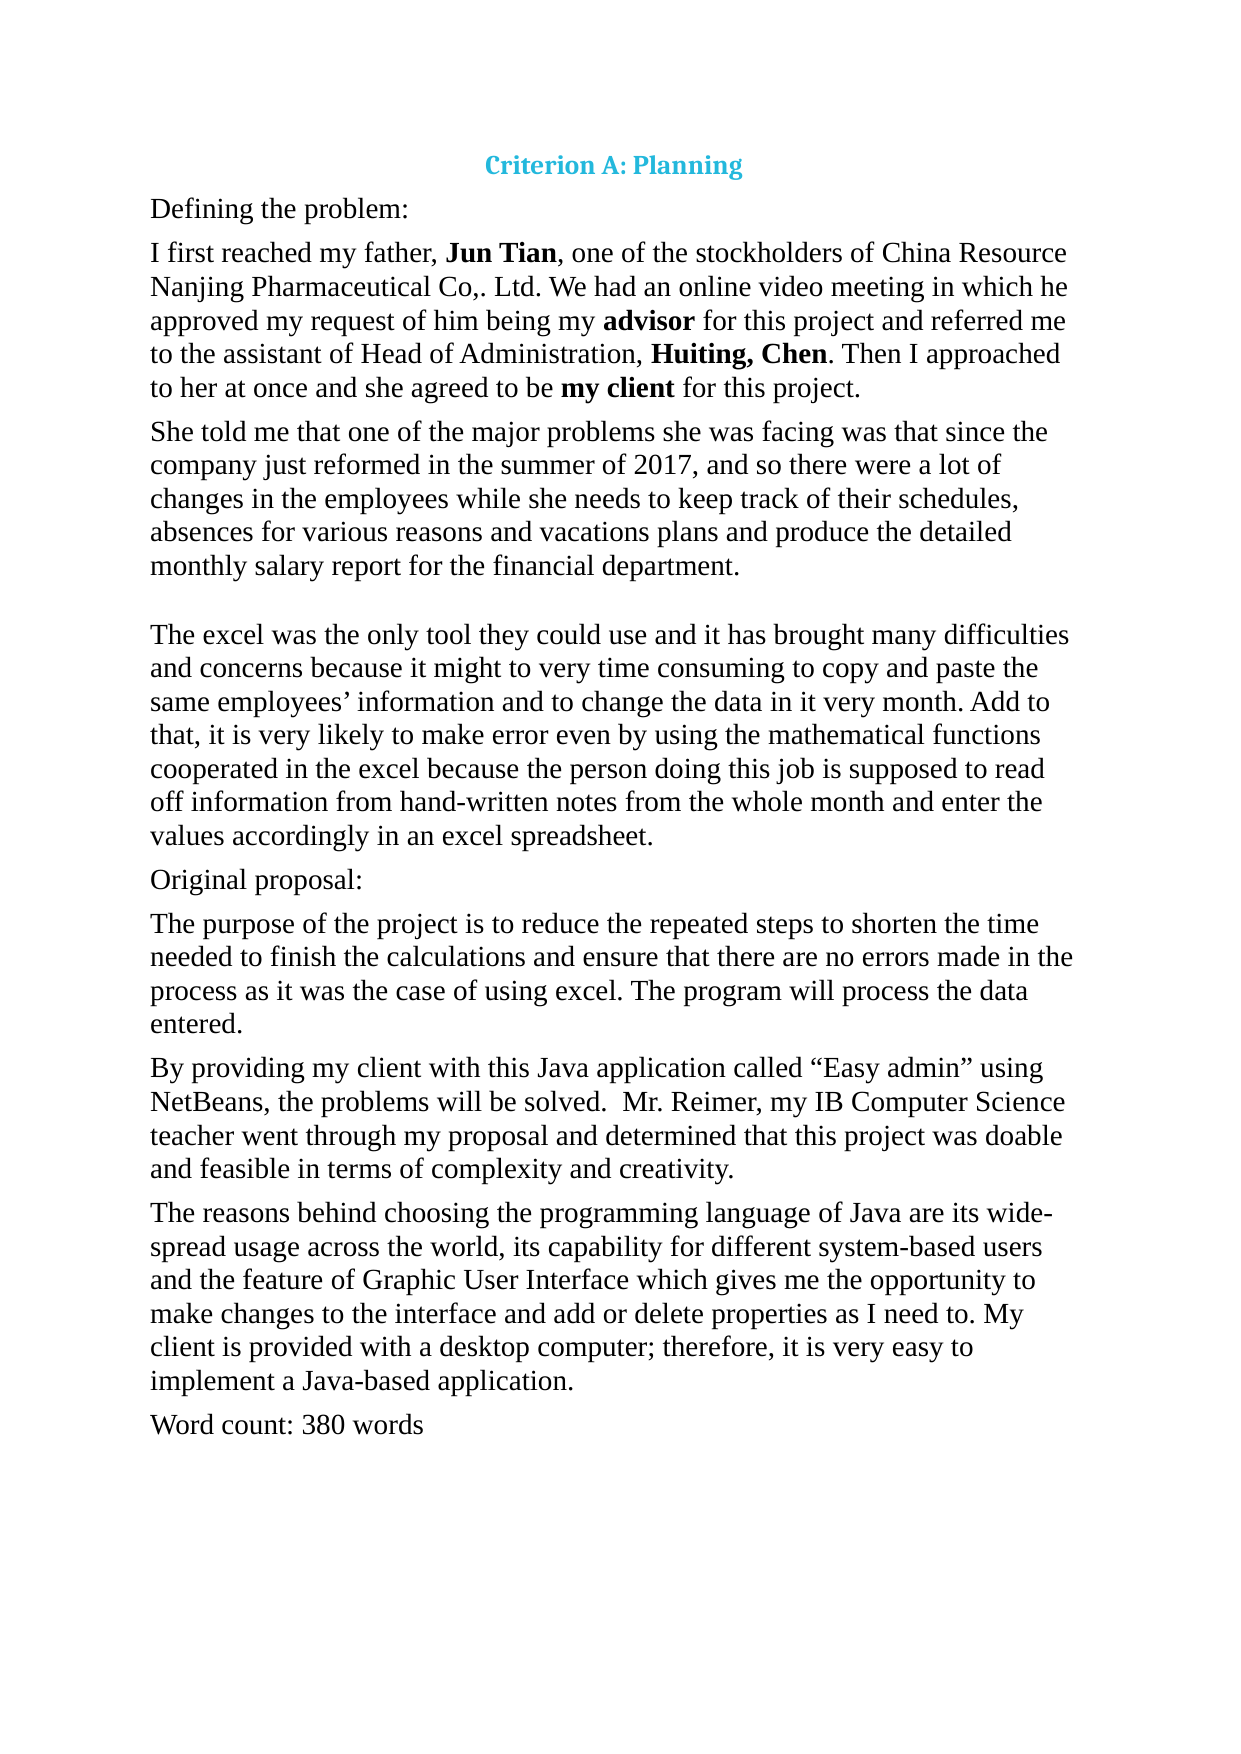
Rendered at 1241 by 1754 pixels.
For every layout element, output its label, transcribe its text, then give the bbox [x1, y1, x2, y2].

text Original proposal: [150, 862, 1078, 896]
text The reasons behind choosing the programming language of Java are its wide-spread usage across the world, its capability for different system-based users and the feature of Graphic User Interface which gives me the opportunity to make changes to the interface and add or delete properties as I need to. My client is provided with a desktop computer; therefore, it is very easy to implement a Java-based application. [150, 1195, 1078, 1396]
text I first reached my father, Jun Tian, one of the stockholders of China Resource Nanjing Pharmaceutical Co,. Ltd. We had an online video meeting in which he approved my request of him being my advisor for this project and referred me to the assistant of Head of Administration, Huiting, Chen. Then I approached to her at once and she agreed to be my client for this project. [150, 236, 1078, 403]
text Criterion A: Planning [150, 150, 1078, 181]
text The purpose of the project is to reduce the repeated steps to shorten the time needed to finish the calculations and ensure that there are no errors made in the process as it was the case of using excel. The program will process the data entered. [150, 906, 1078, 1040]
text She told me that one of the major problems she was facing was that since the company just reformed in the summer of 2017, and so there were a lot of changes in the employees while she needs to keep track of their schedules, absences for various reasons and vacations plans and produce the detailed monthly salary report for the financial department. [150, 414, 1078, 581]
text Defining the problem: [150, 192, 1078, 225]
text Word count: 380 words [150, 1407, 1078, 1440]
text By providing my client with this Java application called “Easy admin” using NetBeans, the problems will be solved. Mr. Reimer, my IB Computer Science teacher went through my proposal and determined that this project was doable and feasible in terms of complexity and creativity. [150, 1051, 1078, 1185]
text The excel was the only tool they could use and it has brought many difficulties and concerns because it might to very time consuming to copy and paste the same employees’ information and to change the data in it very month. Add to that, it is very likely to make error even by using the mathematical functions cooperated in the excel because the person doing this job is supposed to read off information from hand-written notes from the whole month and enter the values accordingly in an excel spreadsheet. [150, 617, 1078, 852]
